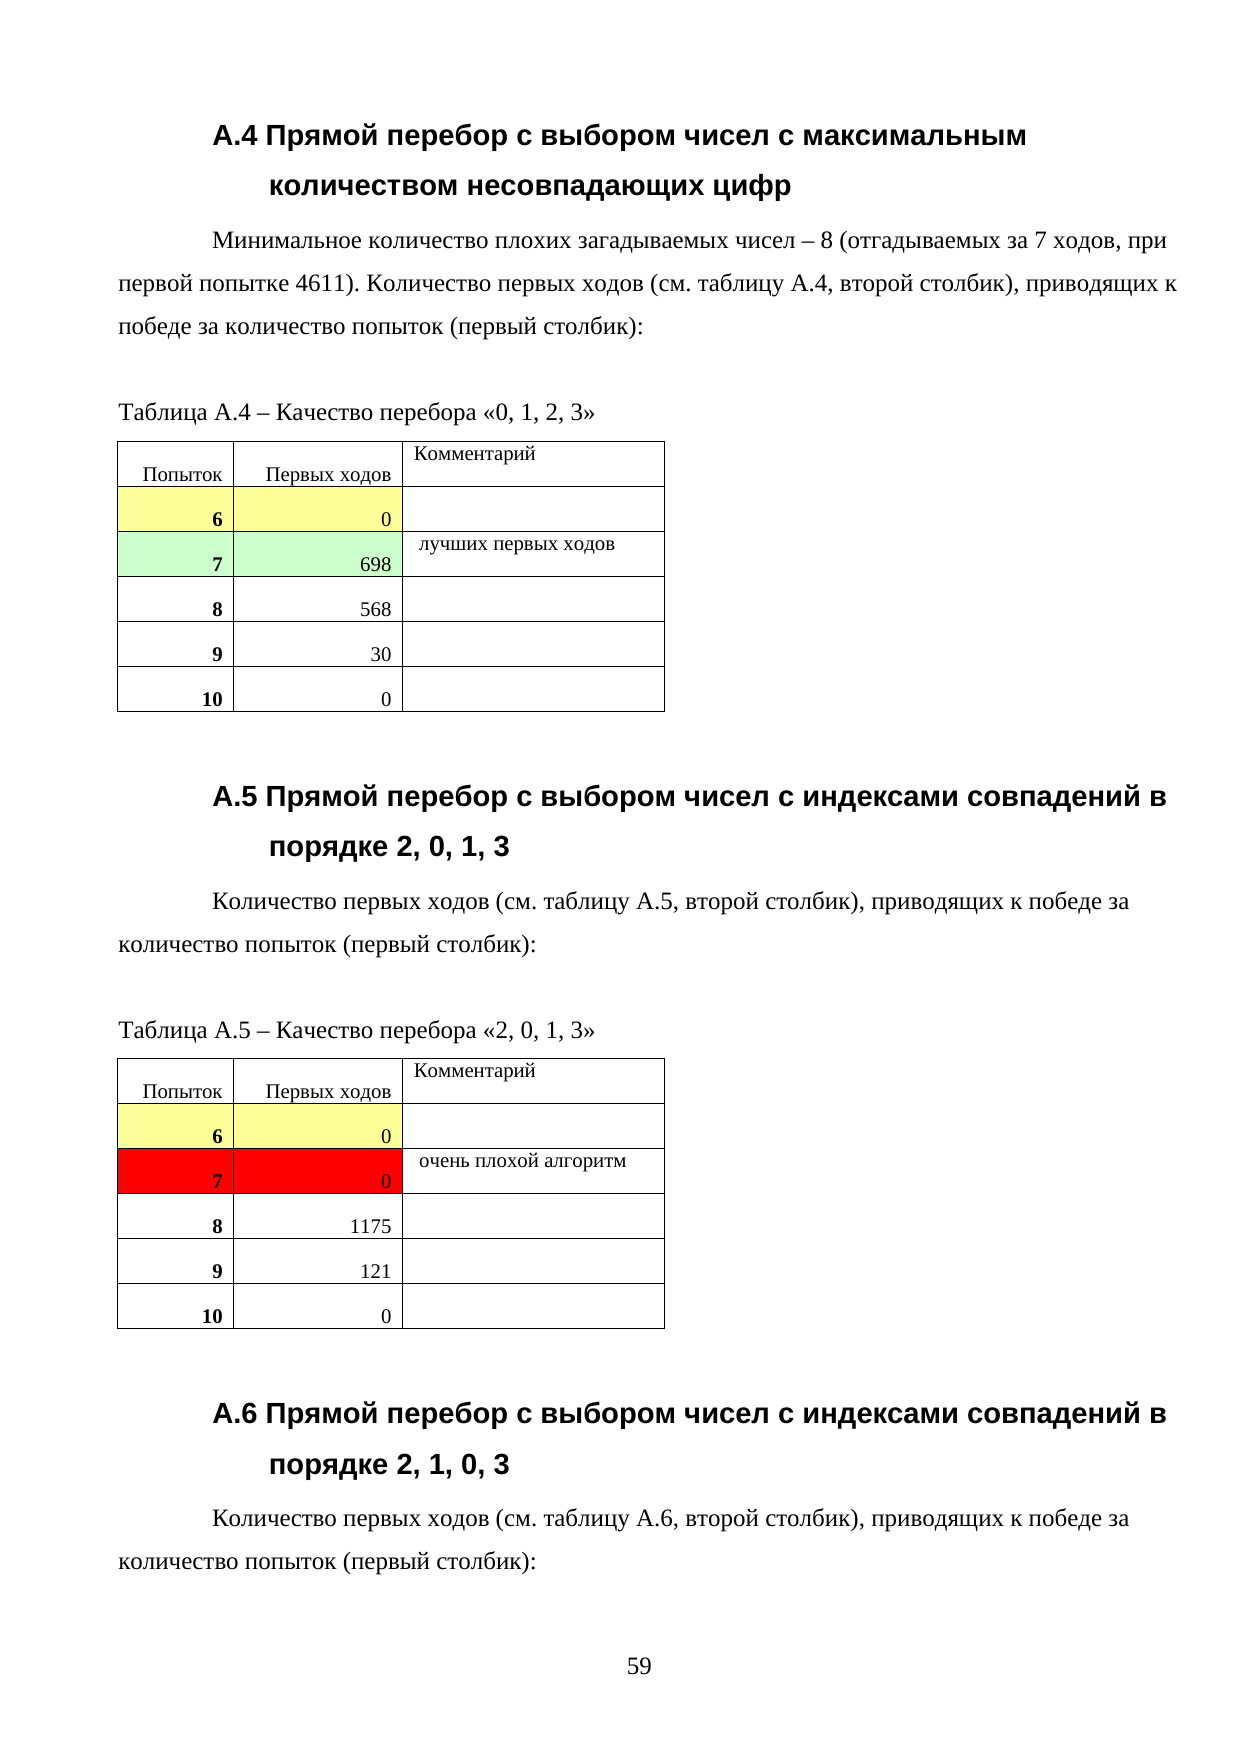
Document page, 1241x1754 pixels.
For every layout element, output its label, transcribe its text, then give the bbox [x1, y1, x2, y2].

text Таблица A.4 – Качество перебора «0, 1, 2, 3» [118, 397, 1181, 426]
table_cell 7 [118, 1149, 233, 1193]
table_cell 0 [234, 1284, 402, 1328]
table_cell 1175 [234, 1194, 402, 1238]
table_cell очень плохой алгоритм [403, 1149, 664, 1193]
table_cell [403, 667, 664, 711]
table_header Попыток [118, 1059, 233, 1103]
table_cell 6 [118, 487, 233, 531]
table_header Комментарий [403, 442, 664, 486]
subtitle A.5 Прямой перебор с выбором чисел с индексами совпадений в порядке 2, 0, 1, 3 [212, 779, 1181, 863]
table_cell 568 [234, 577, 402, 621]
subtitle A.6 Прямой перебор с выбором чисел с индексами совпадений в порядке 2, 1, 0, 3 [212, 1396, 1181, 1480]
table_cell 8 [118, 577, 233, 621]
table_cell 0 [234, 487, 402, 531]
table_cell 30 [234, 622, 402, 666]
table_cell 9 [118, 622, 233, 666]
table_cell 9 [118, 1239, 233, 1283]
table_cell 0 [234, 1104, 402, 1148]
text Количество первых ходов (см. таблицу А.6, второй столбик), приводящих к победе за количество попыток (первый столбик): [118, 1503, 1181, 1575]
table_cell [403, 487, 664, 531]
table_cell [403, 1194, 664, 1238]
text Минимальное количество плохих загадываемых чисел – 8 (отгадываемых за 7 ходов, при первой попытке 4611). Количество первых ходов (см. таблицу А.4, второй столбик), приводящих к победе за количество попыток (первый столбик): [118, 225, 1181, 340]
table_cell 10 [118, 667, 233, 711]
table_cell [403, 1284, 664, 1328]
subtitle A.4 Прямой перебор с выбором чисел с максимальным количеством несовпадающих цифр [212, 118, 1181, 202]
table_cell [403, 622, 664, 666]
table_cell 10 [118, 1284, 233, 1328]
table_cell 7 [118, 532, 233, 576]
table_cell 0 [234, 667, 402, 711]
text Количество первых ходов (см. таблицу А.5, второй столбик), приводящих к победе за количество попыток (первый столбик): [118, 886, 1181, 958]
table_cell [403, 1239, 664, 1283]
table_cell лучших первых ходов [403, 532, 664, 576]
text Таблица A.5 – Качество перебора «2, 0, 1, 3» [118, 1015, 1181, 1044]
table_cell 6 [118, 1104, 233, 1148]
table_cell 698 [234, 532, 402, 576]
table_cell [403, 577, 664, 621]
table_cell 0 [234, 1149, 402, 1193]
table_cell 121 [234, 1239, 402, 1283]
table_header Попыток [118, 442, 233, 486]
table_cell [403, 1104, 664, 1148]
table_cell 8 [118, 1194, 233, 1238]
table_header Первых ходов [234, 1059, 402, 1103]
table_header Комментарий [403, 1059, 664, 1103]
table_header Первых ходов [234, 442, 402, 486]
